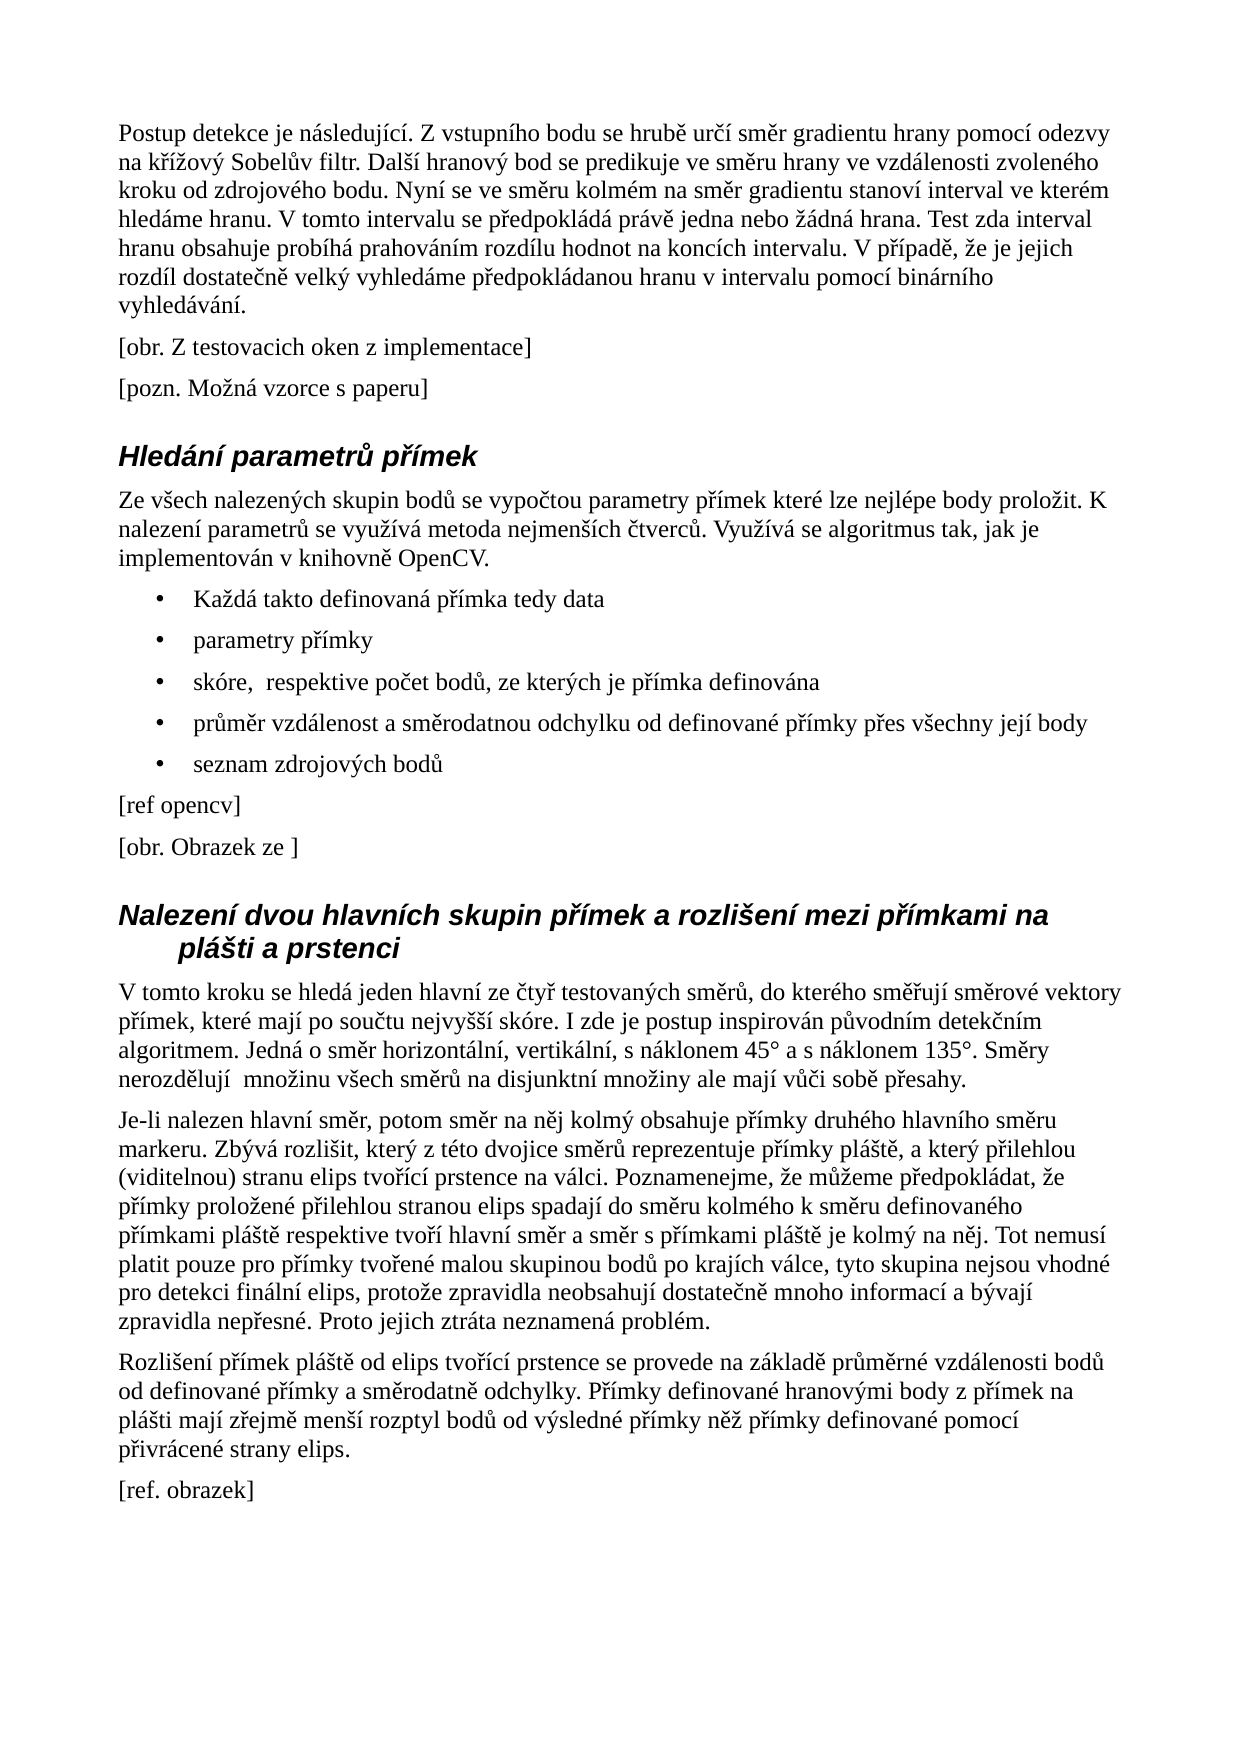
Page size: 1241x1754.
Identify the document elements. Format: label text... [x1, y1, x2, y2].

text V tomto kroku se hledá jeden hlavní ze čtyř testovaných směrů, do kterého směřují směrové vektory přímek, které mají po součtu nejvyšší skóre. I zde je postup inspirován původním detekčním algoritmem. Jedná o směr horizontální, vertikální, s náklonem 45° a s náklonem 135°. Směry nerozdělují množinu všech směrů na disjunktní množiny ale mají vůči sobě přesahy. [118, 977, 1122, 1092]
text Rozlišení přímek pláště od elips tvořící prstence se provede na základě průměrné vzdálenosti bodů od definované přímky a směrodatně odchylky. Přímky definované hranovými body z přímek na plášti mají zřejmě menší rozptyl bodů od výsledné přímky něž přímky definované pomocí přivrácené strany elips. [118, 1347, 1122, 1462]
subtitle Nalezení dvou hlavních skupin přímek a rozlišení mezi přímkami na plášti a prstenci [118, 898, 1122, 965]
list průměr vzdálenost a směrodatnou odchylku od definované přímky přes všechny její body [156, 708, 1122, 737]
subtitle Hledání parametrů přímek [118, 439, 1122, 473]
text Je-li nalezen hlavní směr, potom směr na něj kolmý obsahuje přímky druhého hlavního směru markeru. Zbývá rozlišit, který z této dvojice směrů reprezentuje přímky pláště, a který přilehlou (viditelnou) stranu elips tvořící prstence na válci. Poznamenejme, že můžeme předpokládat, že přímky proložené přilehlou stranou elips spadají do směru kolmého k směru definovaného přímkami pláště respektive tvoří hlavní směr a směr s přímkami pláště je kolmý na něj. Tot nemusí platit pouze pro přímky tvořené malou skupinou bodů po krajích válce, tyto skupina nejsou vhodné pro detekci finální elips, protože zpravidla neobsahují dostatečně mnoho informací a bývají zpravidla nepřesné. Proto jejich ztráta neznamená problém. [118, 1105, 1122, 1335]
list Každá takto definovaná přímka tedy data [156, 584, 1122, 613]
text [pozn. Možná vzorce s paperu] [118, 373, 1122, 402]
list skóre, respektive počet bodů, ze kterých je přímka definována [156, 667, 1122, 695]
text [ref opencv] [118, 790, 1122, 819]
text [ref. obrazek] [118, 1475, 1122, 1504]
text Postup detekce je následující. Z vstupního bodu se hrubě určí směr gradientu hrany pomocí odezvy na křížový Sobelův filtr. Další hranový bod se predikuje ve směru hrany ve vzdálenosti zvoleného kroku od zdrojového bodu. Nyní se ve směru kolmém na směr gradientu stanoví interval ve kterém hledáme hranu. V tomto intervalu se předpokládá právě jedna nebo žádná hrana. Test zda interval hranu obsahuje probíhá prahováním rozdílu hodnot na koncích intervalu. V případě, že je jejich rozdíl dostatečně velký vyhledáme předpokládanou hranu v intervalu pomocí binárního vyhledávání. [118, 118, 1122, 319]
text [obr. Obrazek ze ] [118, 832, 1122, 860]
list seznam zdrojových bodů [156, 749, 1122, 778]
text [obr. Z testovacich oken z implementace] [118, 332, 1122, 361]
text Ze všech nalezených skupin bodů se vypočtou parametry přímek které lze nejlépe body proložit. K nalezení parametrů se využívá metoda nejmenších čtverců. Využívá se algoritmus tak, jak je implementován v knihovně OpenCV. [118, 485, 1122, 572]
list parametry přímky [156, 625, 1122, 654]
